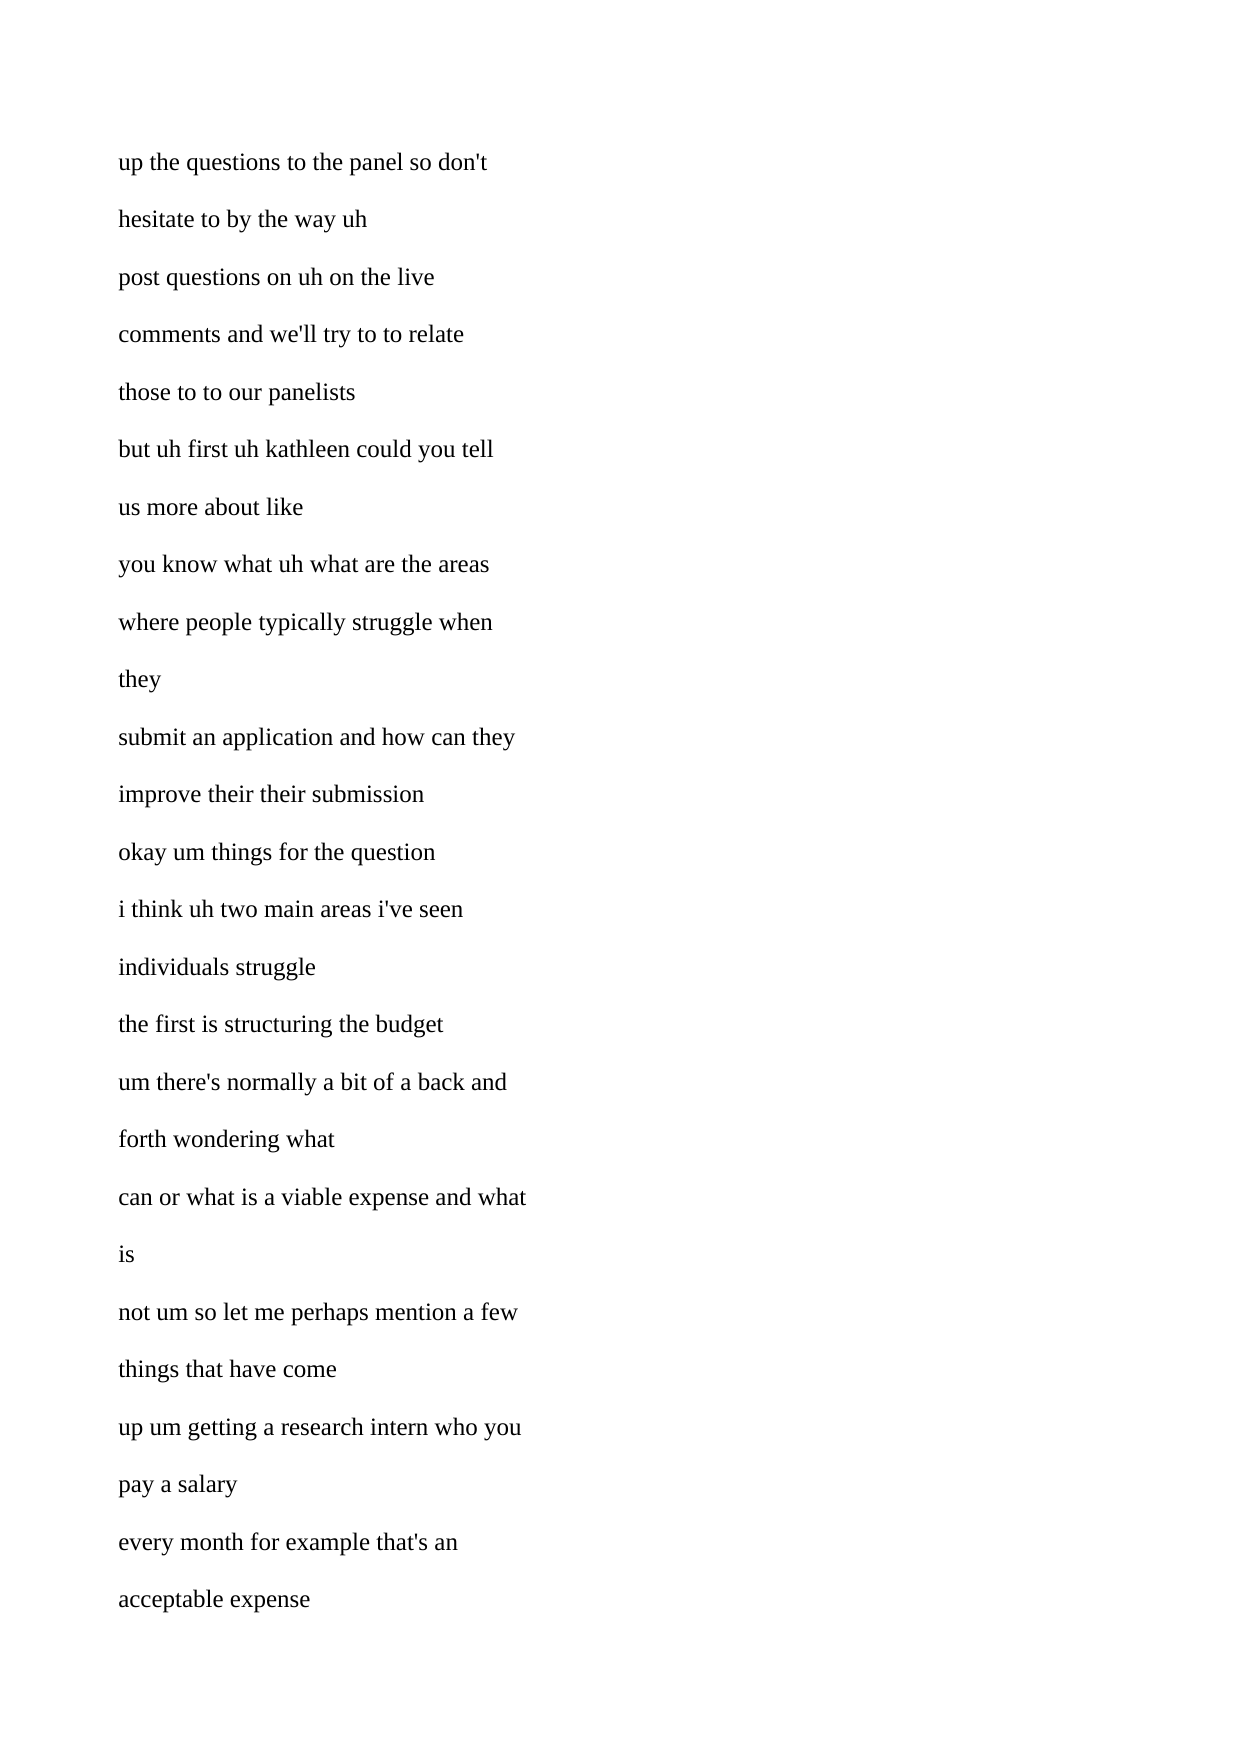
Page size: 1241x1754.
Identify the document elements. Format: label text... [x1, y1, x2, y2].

text where people typically struggle when [118, 607, 1122, 636]
text every month for example that's an [118, 1527, 1122, 1556]
text comments and we'll try to to relate [118, 319, 1122, 348]
text hesitate to by the way uh [118, 204, 1122, 233]
text is [118, 1239, 1122, 1268]
text up um getting a research intern who you [118, 1412, 1122, 1441]
text um there's normally a bit of a back and [118, 1067, 1122, 1096]
text but uh first uh kathleen could you tell [118, 434, 1122, 463]
text those to to our panelists [118, 377, 1122, 406]
text you know what uh what are the areas [118, 549, 1122, 578]
text post questions on uh on the live [118, 262, 1122, 291]
text individuals struggle [118, 952, 1122, 981]
text can or what is a viable expense and what [118, 1182, 1122, 1211]
text i think uh two main areas i've seen [118, 894, 1122, 923]
text okay um things for the question [118, 837, 1122, 866]
text acceptable expense [118, 1584, 1122, 1613]
text the first is structuring the budget [118, 1009, 1122, 1038]
text forth wondering what [118, 1124, 1122, 1153]
text us more about like [118, 492, 1122, 521]
text things that have come [118, 1354, 1122, 1383]
text they [118, 664, 1122, 693]
text not um so let me perhaps mention a few [118, 1297, 1122, 1326]
text up the questions to the panel so don't [118, 147, 1122, 176]
text submit an application and how can they [118, 722, 1122, 751]
text pay a salary [118, 1469, 1122, 1498]
text improve their their submission [118, 779, 1122, 808]
